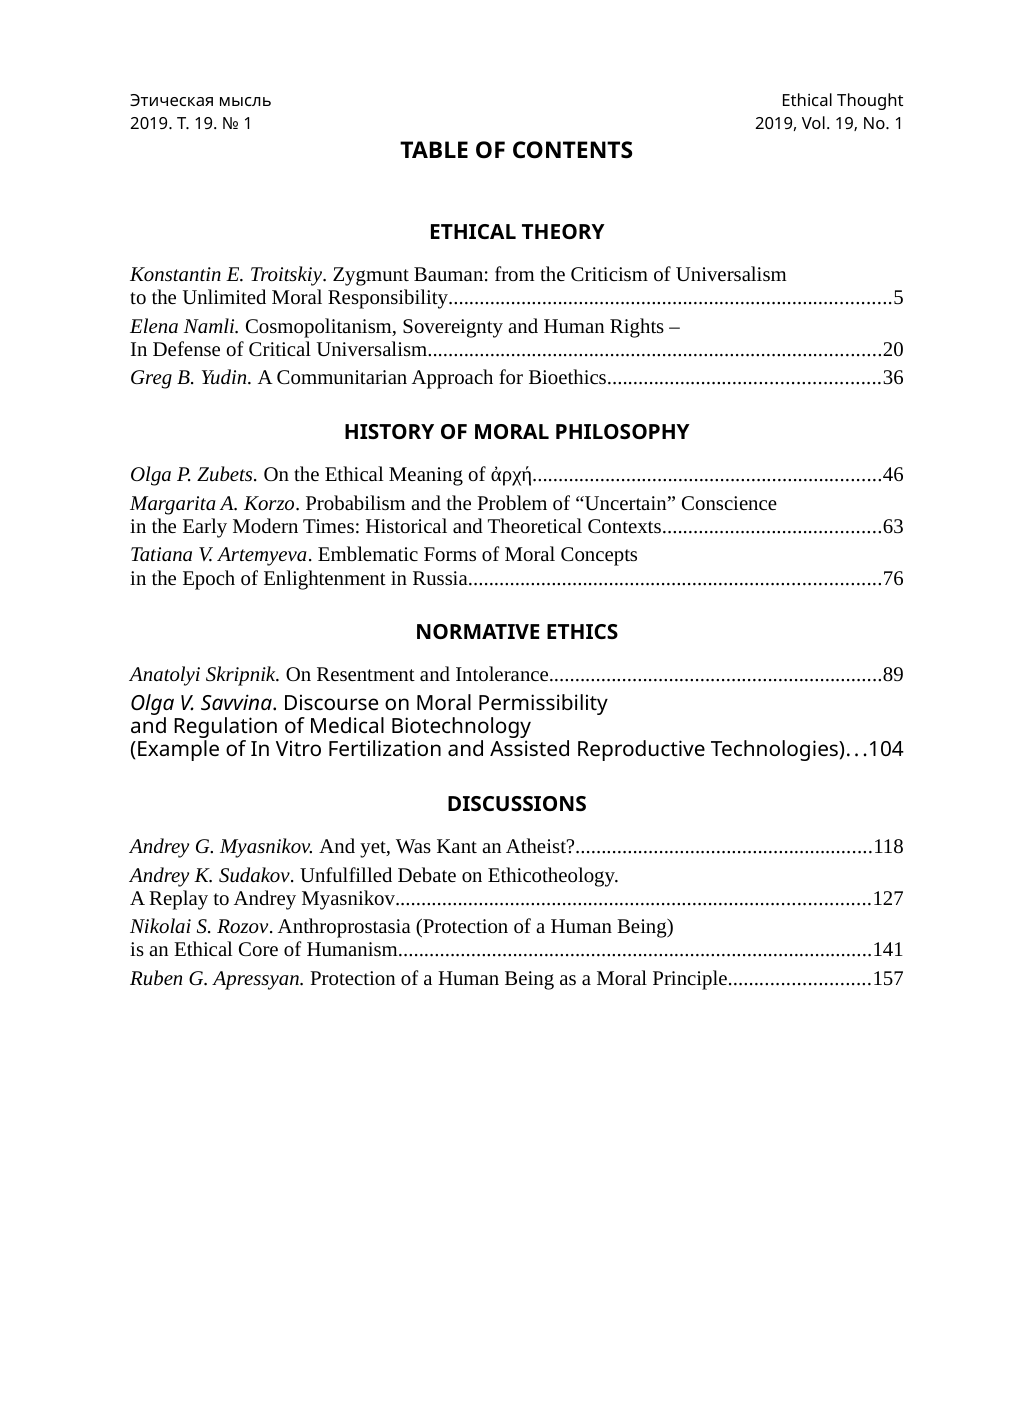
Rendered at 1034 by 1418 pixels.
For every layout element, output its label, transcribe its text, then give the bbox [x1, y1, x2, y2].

text Nikolai S. Rozov. Anthroprostasia (Protection of a Human Being) is an Ethical Core of Humanism 141 [130, 915, 903, 961]
text Normative Ethics [130, 617, 903, 646]
text Andrey K. Sudakov. Unfulfilled Debate on Ethicotheology. A Replay to Andrey Myasnikov 127 [130, 863, 903, 910]
text Margarita A. Korzo. Probabilism and the Problem of “Uncertain” Conscience in the Early Modern Times: Historical and Theoretical Contexts 63 [130, 492, 903, 538]
text Ethical Theory [130, 217, 903, 246]
text Discussions [130, 789, 903, 817]
text Anatolyi Skripnik. On Resentment and Intolerance 89 [130, 663, 903, 687]
text Konstantin E. Troitskiy. Zygmunt Bauman: from the Criticism of Universalism to the Unlimited Moral Responsibility 5 [130, 263, 903, 309]
text Olga V. Savvina. Discourse on Moral Permissibility and Regulation of Medical Biotechnology (Example of In Vitro Fertilization and Assisted Reproductive Technologies) 104 [130, 692, 903, 761]
text Greg B. Yudin. A Communitarian Approach for Bioethics 36 [130, 366, 903, 389]
text Andrey G. Myasnikov. And yet, Was Kant an Atheist? 118 [130, 835, 903, 858]
text History of Moral Philosophy [130, 417, 903, 446]
text Ruben G. Apressyan. Protection of a Human Being as a Moral Principle 157 [130, 967, 903, 990]
text Elena Namli. Cosmopolitanism, Sovereignty and Human Rights – In Defense of Critical Universalism 20 [130, 315, 903, 361]
text Olga P. Zubets. On the Ethical Meaning of ἀρχή 46 [130, 463, 903, 486]
text Tatiana V. Artemyeva. Emblematic Forms of Moral Concepts in the Epoch of Enlightenment in Russia 76 [130, 543, 903, 589]
